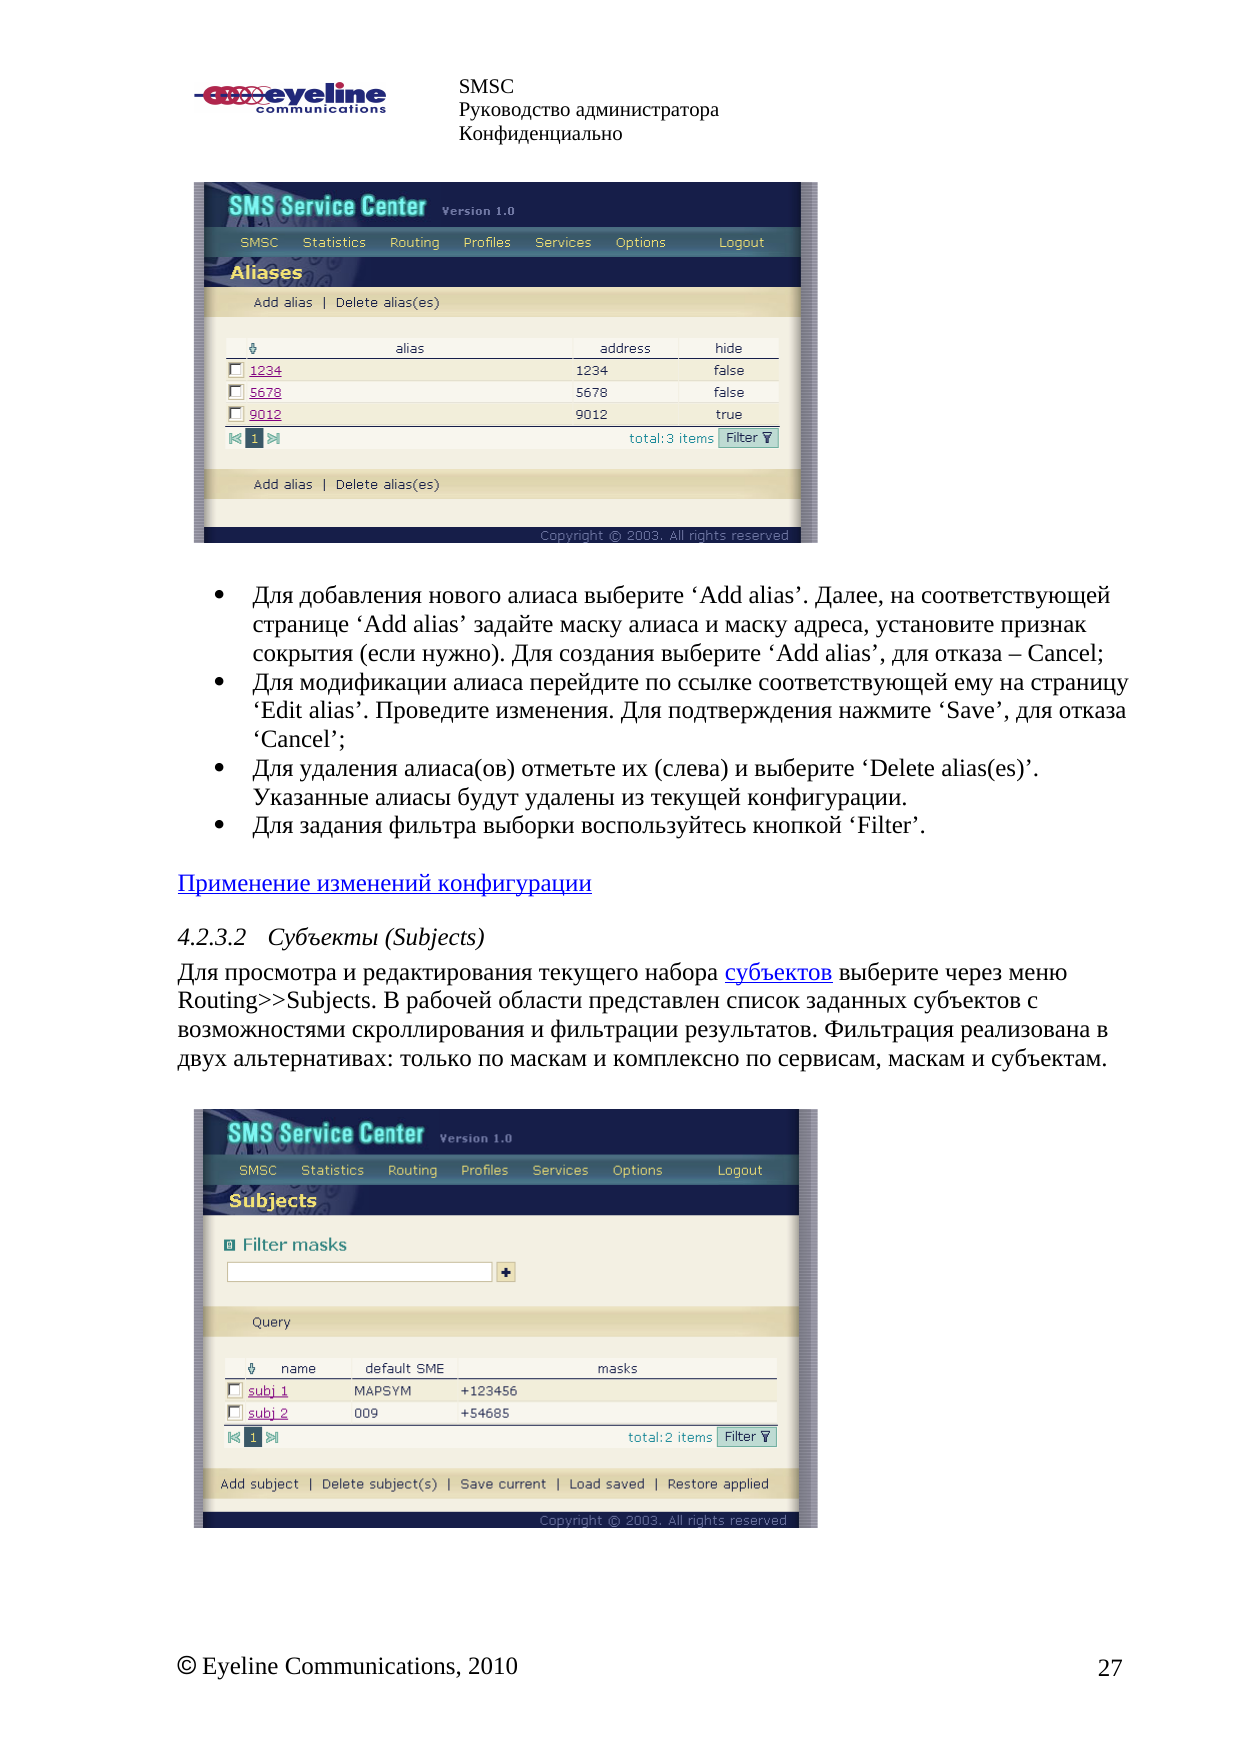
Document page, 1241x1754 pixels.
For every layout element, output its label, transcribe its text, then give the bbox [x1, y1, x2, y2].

picture [194, 82, 386, 113]
picture [193, 182, 818, 543]
list Для задания фильтра выборки воспользуйтесь кнопкой ‘Filter’. [215, 811, 1152, 839]
text Для просмотра и редактирования текущего набора субъектов выберите через меню Routing>>Subjects. В рабочей области представлен список заданных субъектов с возможностями скроллирования и фильтрации результатов. Фильтрация реализована в двух альтернативах: только по маскам и комплексно по сервисам, маскам и субъектам. [177, 957, 1152, 1072]
list Для добавления нового алиаса выберите ‘Add alias’. Далее, на соответствующей странице ‘Add alias’ задайте маску алиаса и маску адреса, установите признак сокрытия (если нужно). Для создания выберите ‘Add alias’, для отказа – Cancel; [215, 581, 1152, 667]
text Применение изменений конфигурации [177, 868, 1152, 897]
list Для модификации алиаса перейдите по ссылке соответствующей ему на страницу ‘Edit alias’. Проведите изменения. Для подтверждения нажмите ‘Save’, для отказа ‘Cancel’; [215, 667, 1152, 753]
picture [193, 1109, 818, 1528]
list Для удаления алиаса(ов) отметьте их (слева) и выберите ‘Delete alias(es)’. Указанные алиасы будут удалены из текущей конфигурации. [215, 753, 1152, 811]
subtitle Субъекты (Subjects) [177, 922, 1152, 951]
